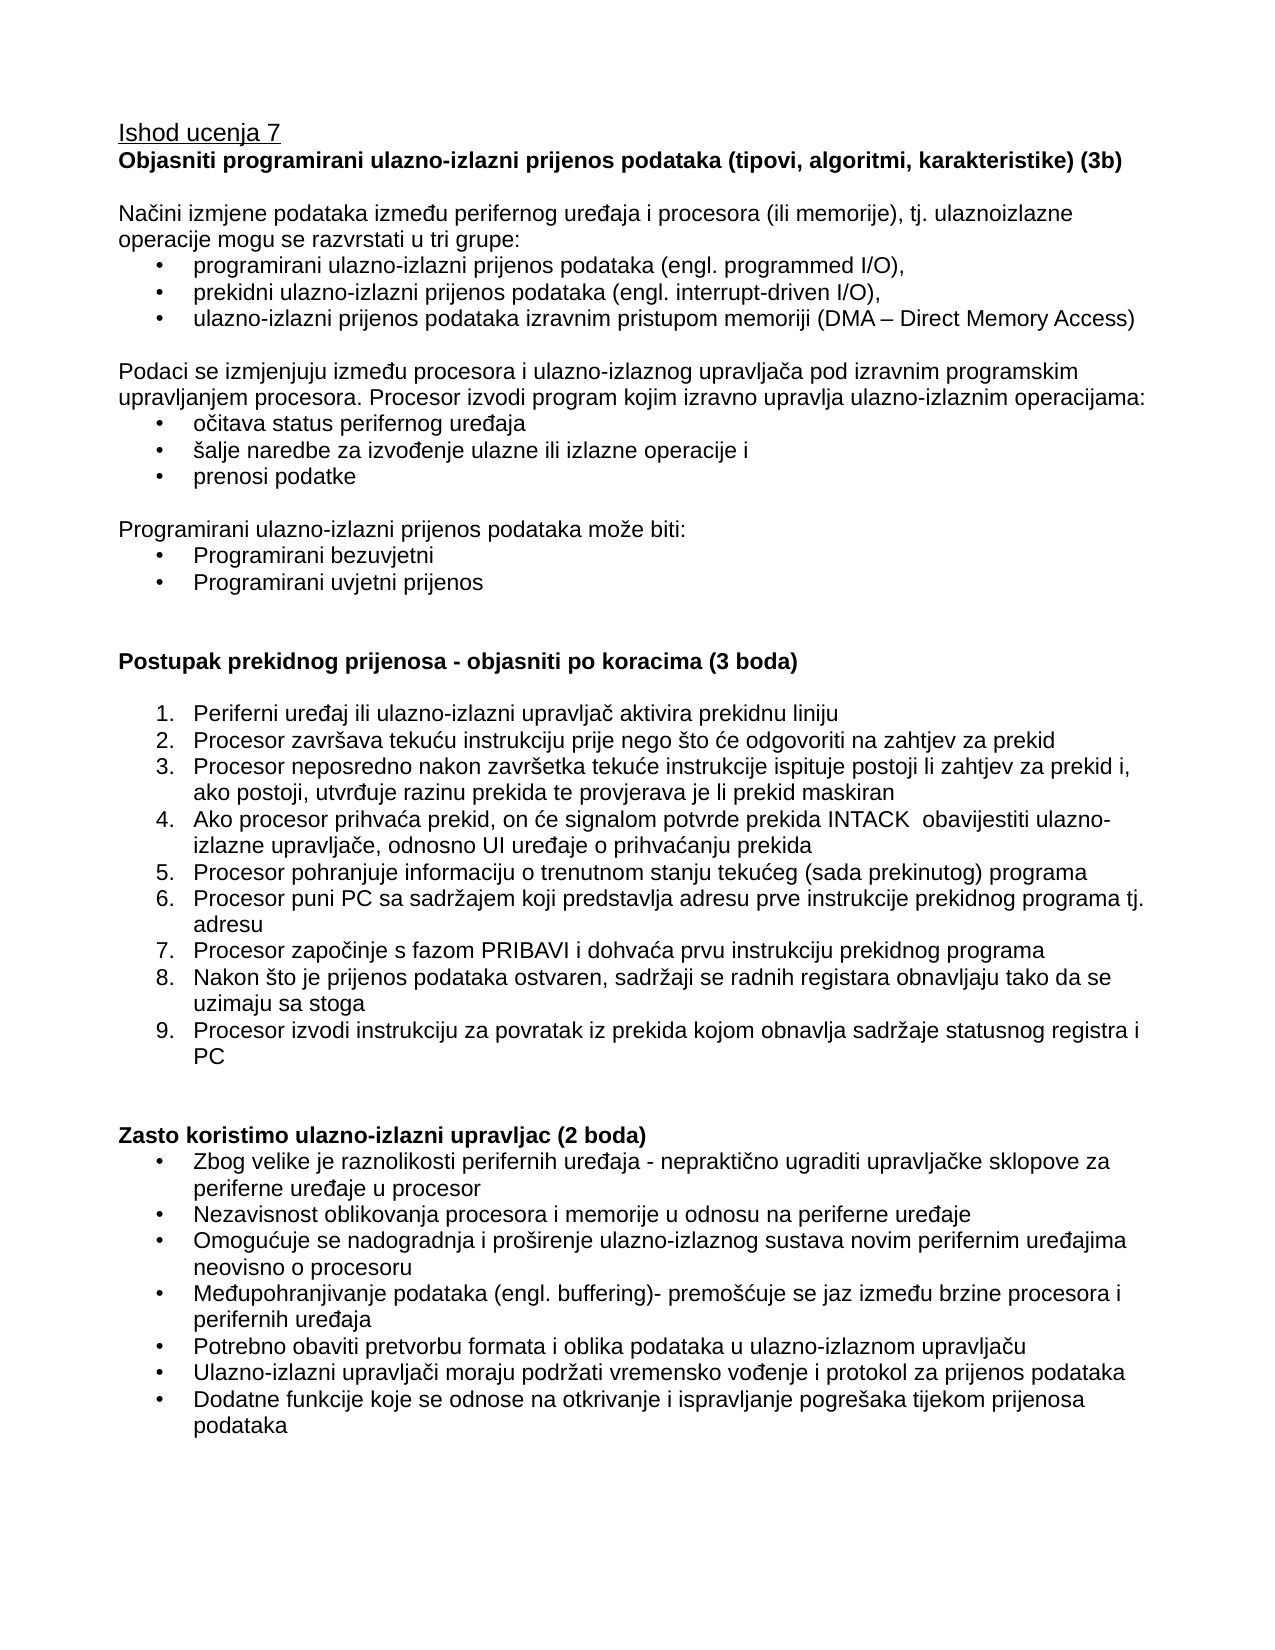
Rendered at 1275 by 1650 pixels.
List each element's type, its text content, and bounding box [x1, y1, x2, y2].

list očitava status perifernog uređaja [156, 410, 1157, 437]
text Zasto koristimo ulazno-izlazni upravljac (2 boda) [118, 1122, 1157, 1148]
list programirani ulazno-izlazni prijenos podataka (engl. programmed I/O), [156, 252, 1157, 279]
list Procesor izvodi instrukciju za povratak iz prekida kojom obnavlja sadržaje statusnog registra i PC [156, 1017, 1157, 1069]
list Zbog velike je raznolikosti perifernih uređaja - nepraktično ugraditi upravljačke sklopove za periferne uređaje u procesor [156, 1148, 1157, 1201]
list šalje naredbe za izvođenje ulazne ili izlazne operacije i [156, 437, 1157, 463]
list Programirani bezuvjetni [156, 542, 1157, 568]
list Nakon što je prijenos podataka ostvaren, sadržaji se radnih registara obnavljaju tako da se uzimaju sa stoga [156, 964, 1157, 1017]
list Dodatne funkcije koje se odnose na otkrivanje i ispravljanje pogrešaka tijekom prijenosa podataka [156, 1386, 1157, 1438]
list Potrebno obaviti pretvorbu formata i oblika podataka u ulazno-izlaznom upravljaču [156, 1333, 1157, 1359]
list Procesor započinje s fazom PRIBAVI i dohvaća prvu instrukciju prekidnog programa [156, 937, 1157, 964]
list Ulazno-izlazni upravljači moraju podržati vremensko vođenje i protokol za prijenos podataka [156, 1359, 1157, 1386]
list Međupohranjivanje podataka (engl. buffering)- premošćuje se jaz između brzine procesora i perifernih uređaja [156, 1280, 1157, 1333]
list Procesor neposredno nakon završetka tekuće instrukcije ispituje postoji li zahtjev za prekid i, ako postoji, utvrđuje razinu prekida te provjerava je li prekid maskiran [156, 753, 1157, 806]
list Periferni uređaj ili ulazno-izlazni upravljač aktivira prekidnu liniju [156, 700, 1157, 727]
list Programirani uvjetni prijenos [156, 568, 1157, 595]
text Podaci se izmjenjuju između procesora i ulazno-izlaznog upravljača pod izravnim programskim upravljanjem procesora. Procesor izvodi program kojim izravno upravlja ulazno-izlaznim operacijama: [118, 358, 1157, 410]
list Omogućuje se nadogradnja i proširenje ulazno-izlaznog sustava novim perifernim uređajima neovisno o procesoru [156, 1227, 1157, 1280]
text Postupak prekidnog prijenosa - objasniti po koracima (3 boda) [118, 648, 1157, 674]
list Procesor puni PC sa sadržajem koji predstavlja adresu prve instrukcije prekidnog programa tj. adresu [156, 885, 1157, 937]
list prekidni ulazno-izlazni prijenos podataka (engl. interrupt-driven I/O), [156, 279, 1157, 305]
text Ishod ucenja 7 Objasniti programirani ulazno-izlazni prijenos podataka (tipovi, algoritmi, karakteristike) (3b) [118, 118, 1157, 173]
list Procesor završava tekuću instrukciju prije nego što će odgovoriti na zahtjev za prekid [156, 727, 1157, 753]
list prenosi podatke [156, 463, 1157, 489]
text Načini izmjene podataka između perifernog uređaja i procesora (ili memorije), tj. ulaznoizlazne operacije mogu se razvrstati u tri grupe: [118, 199, 1157, 252]
list Nezavisnost oblikovanja procesora i memorije u odnosu na periferne uređaje [156, 1201, 1157, 1227]
text Programirani ulazno-izlazni prijenos podataka može biti: [118, 516, 1157, 542]
list ulazno-izlazni prijenos podataka izravnim pristupom memoriji (DMA – Direct Memory Access) [156, 305, 1157, 331]
list Ako procesor prihvaća prekid, on će signalom potvrde prekida INTACK obavijestiti ulazno-izlazne upravljače, odnosno UI uređaje o prihvaćanju prekida [156, 806, 1157, 858]
list Procesor pohranjuje informaciju o trenutnom stanju tekućeg (sada prekinutog) programa [156, 858, 1157, 885]
